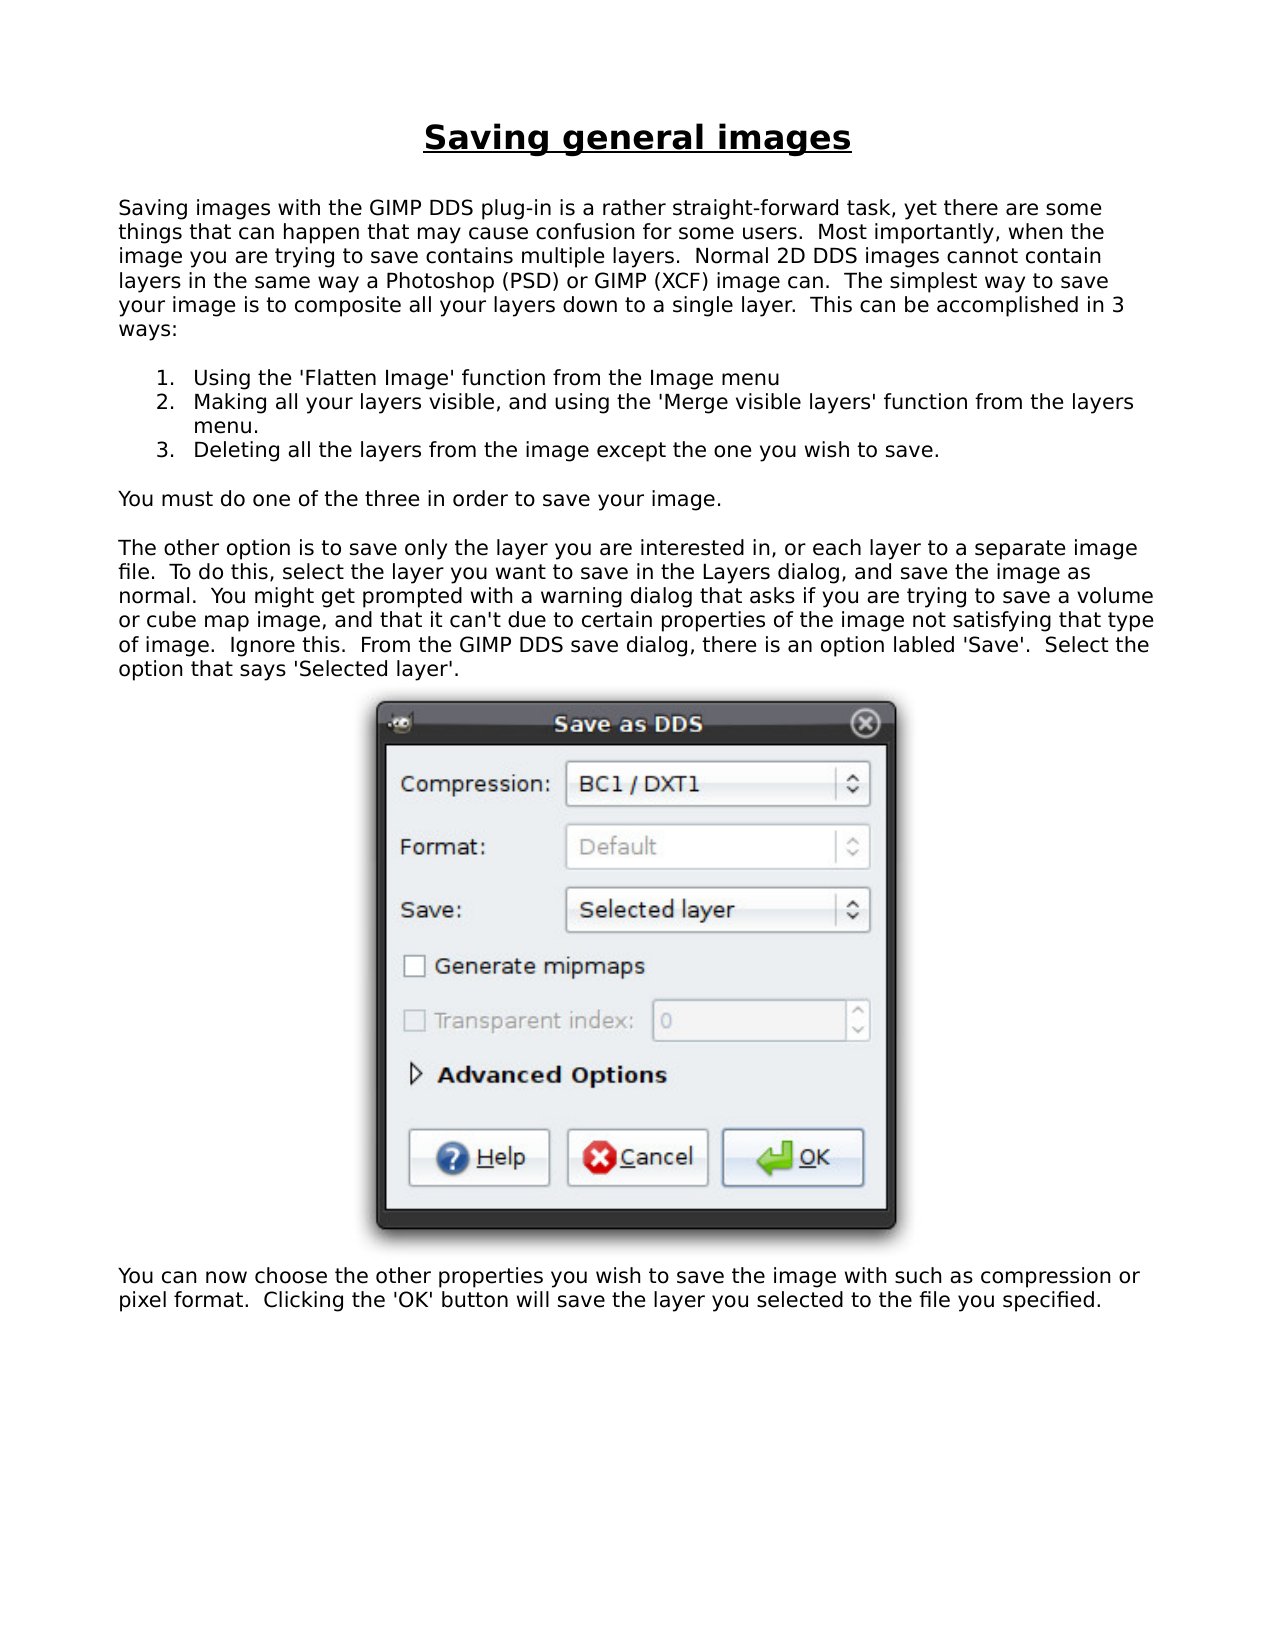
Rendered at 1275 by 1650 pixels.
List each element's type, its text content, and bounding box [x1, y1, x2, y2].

list Making all your layers visible, and using the 'Merge visible layers' function from the layers menu. [156, 390, 1157, 438]
list Using the 'Flatten Image' function from the Image menu [156, 366, 1157, 390]
picture [351, 681, 924, 1262]
text You can now choose the other properties you wish to save the image with such as compression or pixel format. Clicking the 'OK' button will save the layer you selected to the file you specified. [118, 1264, 1157, 1312]
text You must do one of the three in order to save your image. [118, 487, 1157, 511]
text The other option is to save only the layer you are interested in, or each layer to a separate image file. To do this, select the layer you want to save in the Layers dialog, and save the image as normal. You might get prompted with a warning dialog that asks if you are trying to save a volume or cube map image, and that it can't due to certain properties of the image not satisfying that type of image. Ignore this. From the GIMP DDS save dialog, there is an option labled 'Save'. Select the option that says 'Selected layer'. [118, 536, 1157, 681]
text Saving images with the GIMP DDS plug-in is a rather straight-forward task, yet there are some things that can happen that may cause confusion for some users. Most importantly, when the image you are trying to save contains multiple layers. Normal 2D DDS images cannot contain layers in the same way a Photoshop (PSD) or GIMP (XCF) image can. The simplest way to save your image is to composite all your layers down to a single layer. This can be accomplished in 3 ways: [118, 196, 1157, 341]
list Deleting all the layers from the image except the one you wish to save. [156, 438, 1157, 463]
text Saving general images [118, 118, 1157, 157]
